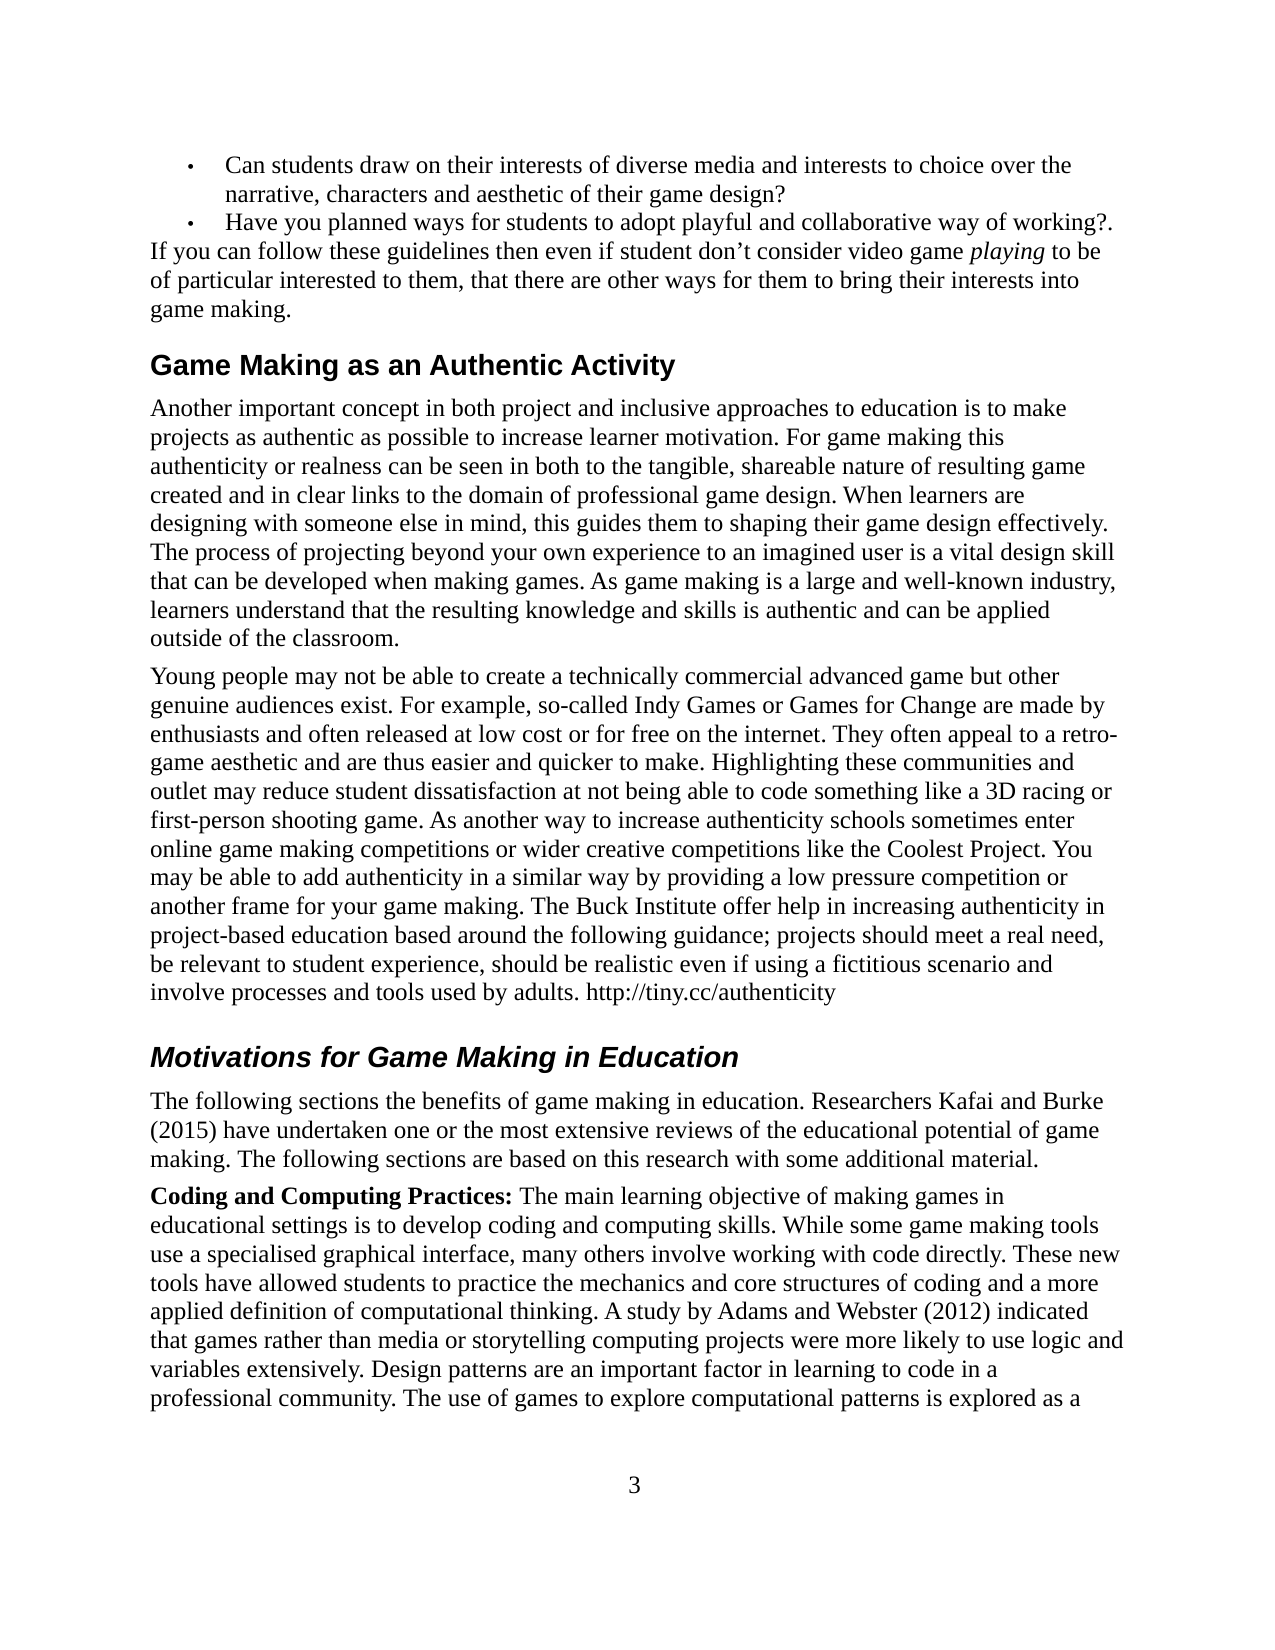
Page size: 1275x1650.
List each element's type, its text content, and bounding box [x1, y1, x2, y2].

text Another important concept in both project and inclusive approaches to education is to make projects as authentic as possible to increase learner motivation. For game making this authenticity or realness can be seen in both to the tangible, shareable nature of resulting game created and in clear links to the domain of professional game design. When learners are designing with someone else in mind, this guides them to shaping their game design effectively. The process of projecting beyond your own experience to an imagined user is a vital design skill that can be developed when making games. As game making is a large and well-known industry, learners understand that the resulting knowledge and skills is authentic and can be applied outside of the classroom. [150, 393, 1125, 652]
list Have you planned ways for students to adopt playful and collaborative way of working?. [187, 207, 1125, 236]
text Coding and Computing Practices: The main learning objective of making games in educational settings is to develop coding and computing skills. While some game making tools use a specialised graphical interface, many others involve working with code directly. These new tools have allowed students to practice the mechanics and core structures of coding and a more applied definition of computational thinking. A study by Adams and Webster (2012) indicated that games rather than media or storytelling computing projects were more likely to use logic and variables extensively. Design patterns are an important factor in learning to code in a professional community. The use of games to explore computational patterns is explored as a [150, 1181, 1125, 1411]
text Young people may not be able to create a technically commercial advanced game but other genuine audiences exist. For example, so-called Indy Games or Games for Change are made by enthusiasts and often released at low cost or for free on the internet. They often appeal to a retro-game aesthetic and are thus easier and quicker to make. Highlighting these communities and outlet may reduce student dissatisfaction at not being able to code something like a 3D racing or first-person shooting game. As another way to increase authenticity schools sometimes enter online game making competitions or wider creative competitions like the Coolest Project. You may be able to add authenticity in a similar way by providing a low pressure competition or another frame for your game making. The Buck Institute offer help in increasing authenticity in project-based education based around the following guidance; projects should meet a real need, be relevant to student experience, should be realistic even if using a fictitious scenario and involve processes and tools used by adults. http://tiny.cc/authenticity [150, 661, 1125, 1006]
text The following sections the benefits of game making in education. Researchers Kafai and Burke (2015) have undertaken one or the most extensive reviews of the educational potential of game making. The following sections are based on this research with some additional material. [150, 1086, 1125, 1172]
list Can students draw on their interests of diverse media and interests to choice over the narrative, characters and aesthetic of their game design? [187, 150, 1125, 207]
text If you can follow these guidelines then even if student don’t consider video game playing to be of particular interested to them, that there are other ways for them to bring their interests into game making. [150, 236, 1125, 322]
subtitle Game Making as an Authentic Activity [150, 347, 1125, 381]
subtitle Motivations for Game Making in Education [150, 1040, 1125, 1074]
